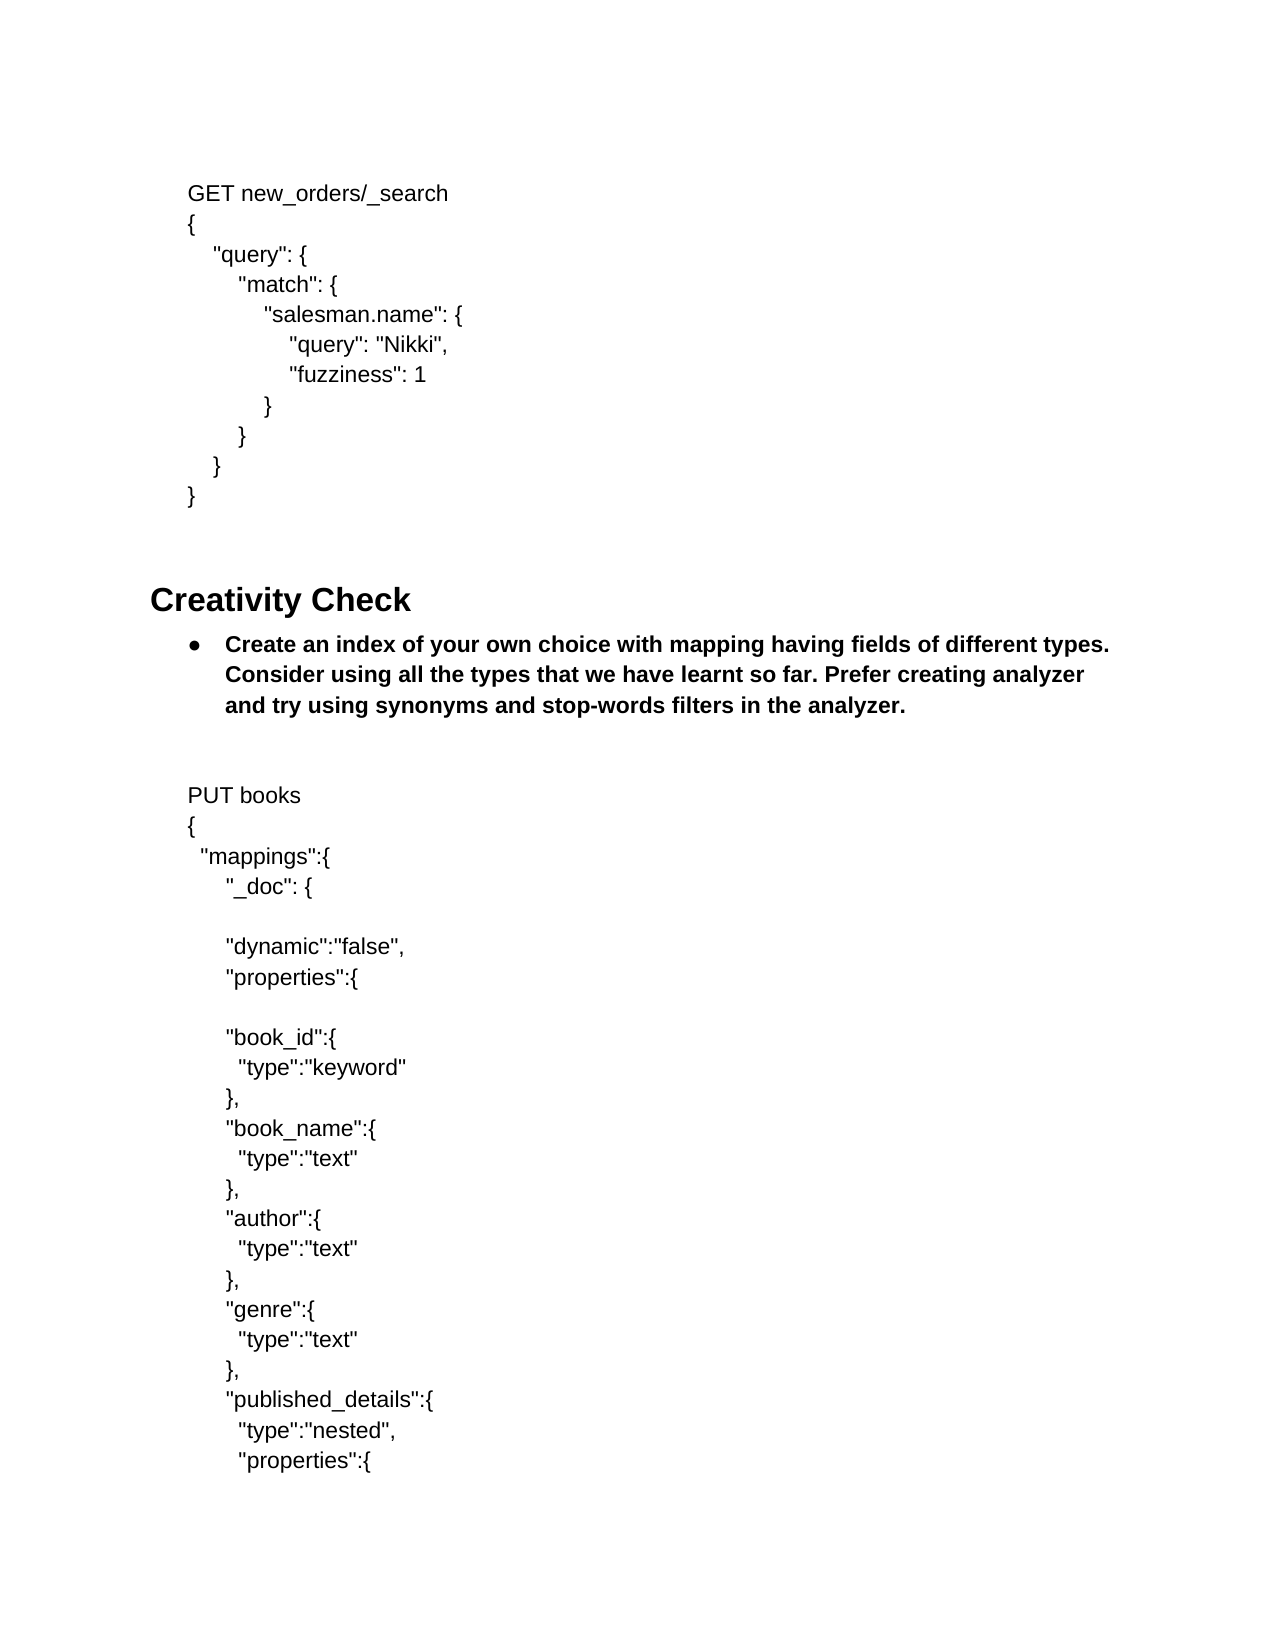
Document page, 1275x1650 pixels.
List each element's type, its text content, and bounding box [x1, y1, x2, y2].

text { [187, 812, 1125, 839]
text PUT books [187, 782, 1125, 808]
text "query": { [187, 241, 1125, 267]
text "properties":{ [187, 963, 1125, 990]
list Create an index of your own choice with mapping having fields of different types. Consider using all the types that we have learnt so far. Prefer creating analyzer and try using synonyms and stop-words filters in the analyzer. [187, 631, 1125, 718]
text "book_id":{ [187, 1024, 1125, 1050]
text } [187, 422, 1125, 448]
text "type":"keyword" [187, 1054, 1125, 1080]
text "query": "Nikki", [187, 331, 1125, 358]
text }, [187, 1356, 1125, 1382]
text "_doc": { [187, 873, 1125, 899]
text } [187, 452, 1125, 478]
text "type":"text" [187, 1145, 1125, 1171]
text "dynamic":"false", [187, 933, 1125, 959]
text }, [187, 1084, 1125, 1111]
text "salesman.name": { [187, 301, 1125, 327]
text "match": { [187, 271, 1125, 297]
text "book_name":{ [187, 1114, 1125, 1141]
text "type":"nested", [187, 1417, 1125, 1443]
text GET new_orders/_search [187, 180, 1125, 207]
text "mappings":{ [187, 843, 1125, 869]
text } [187, 392, 1125, 418]
text }, [187, 1266, 1125, 1292]
text "properties":{ [187, 1447, 1125, 1473]
text "type":"text" [187, 1326, 1125, 1352]
subtitle Creativity Check [150, 580, 1125, 619]
text "genre":{ [187, 1296, 1125, 1322]
text "author":{ [187, 1205, 1125, 1231]
text { [187, 210, 1125, 237]
text } [187, 482, 1125, 509]
text "fuzziness": 1 [187, 361, 1125, 388]
text "published_details":{ [187, 1386, 1125, 1413]
text "type":"text" [187, 1235, 1125, 1262]
text }, [187, 1175, 1125, 1201]
